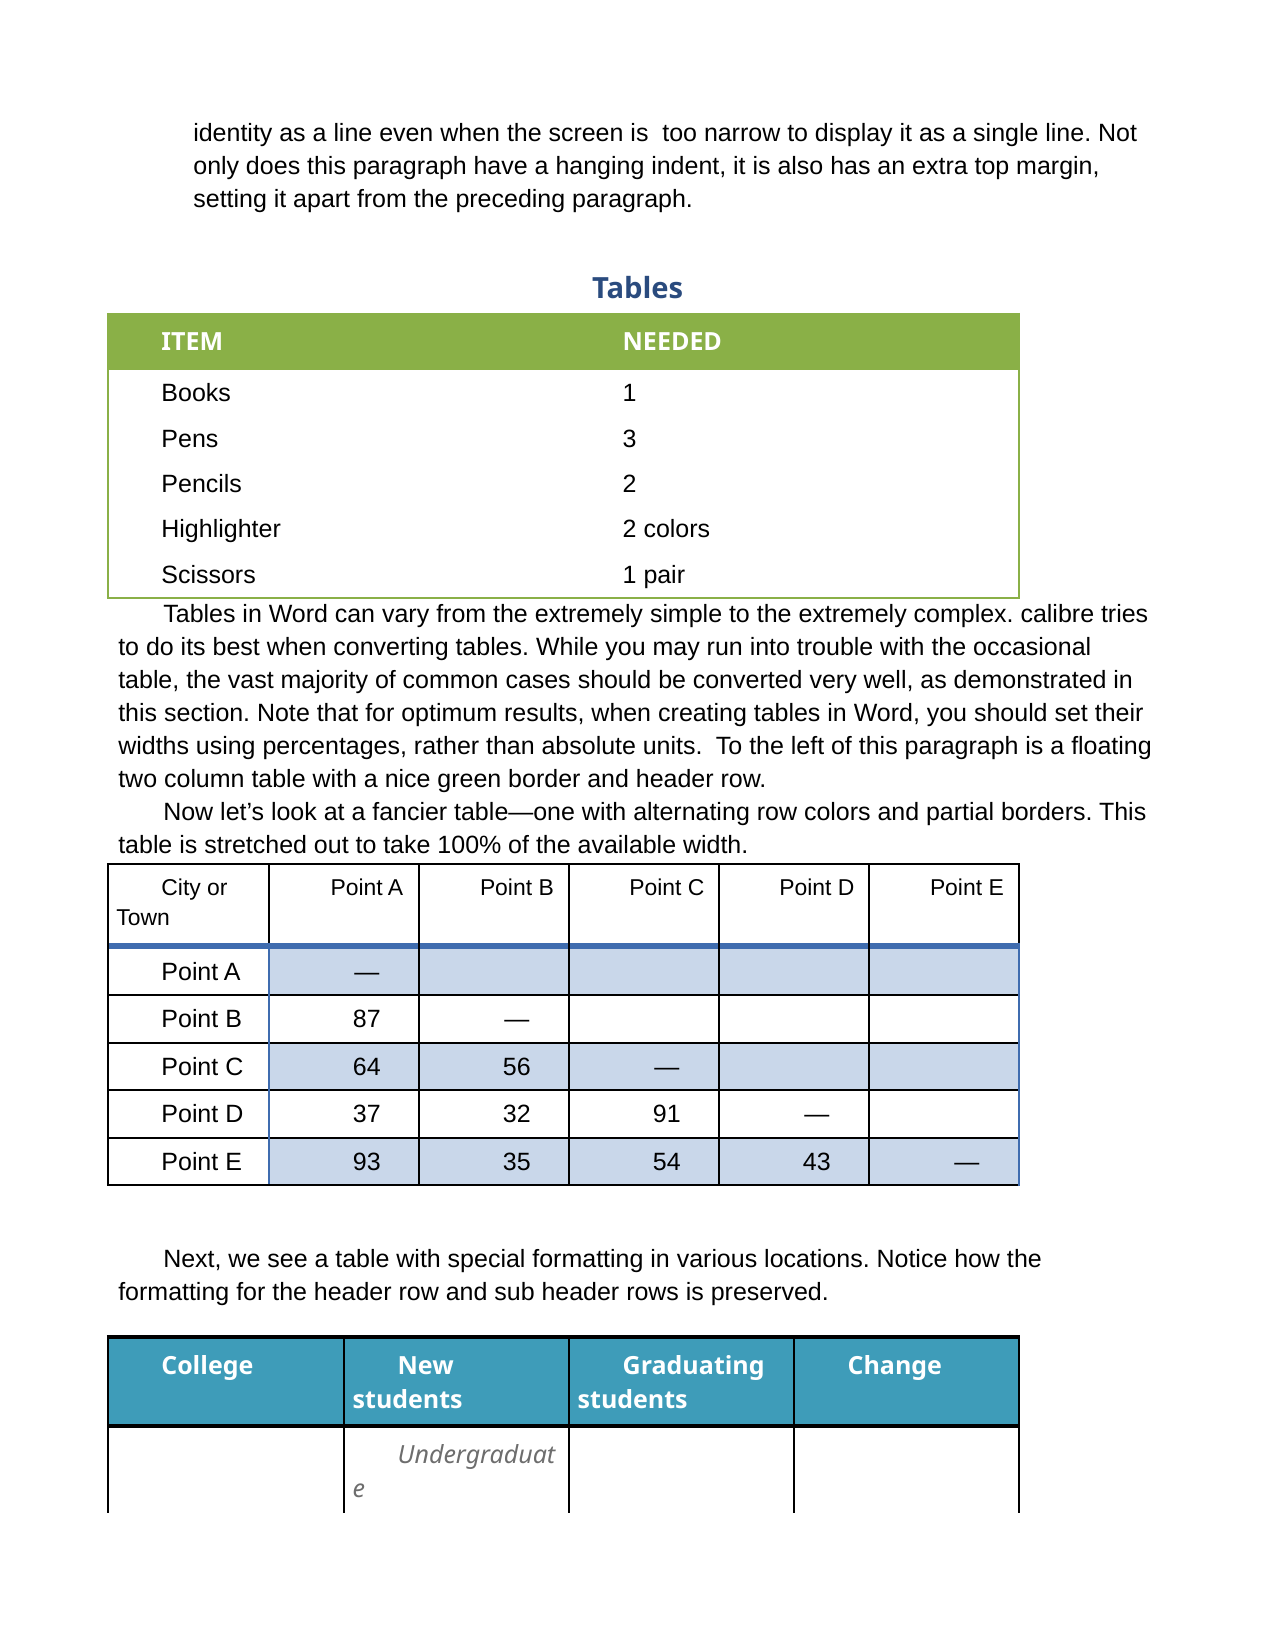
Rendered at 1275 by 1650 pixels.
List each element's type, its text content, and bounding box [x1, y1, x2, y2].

table_cell [570, 1428, 793, 1513]
table_cell — [870, 1139, 1018, 1184]
table_cell [870, 1091, 1018, 1137]
table_header ITEM [109, 315, 569, 370]
table_cell Highlighter [109, 506, 569, 552]
table_cell Pens [109, 415, 569, 461]
table_cell Scissors [109, 552, 569, 597]
table_cell [870, 1044, 1018, 1089]
table_cell Undergraduate [345, 1428, 568, 1513]
table_header New students [345, 1339, 568, 1424]
table_cell [420, 949, 568, 994]
table_cell [795, 1428, 1018, 1513]
table_header NEEDED [569, 315, 1018, 370]
table_cell [720, 949, 868, 994]
table_header Graduating students [570, 1339, 793, 1424]
table_cell Pencils [109, 461, 569, 506]
table_cell 43 [720, 1139, 868, 1184]
table_cell 87 [270, 996, 418, 1042]
text Now let’s look at a fancier table—one with alternating row colors and partial borders. This table is stretched out to take 100% of the available width. [118, 797, 1157, 859]
table_header Point C [570, 865, 718, 942]
text Next, we see a table with special formatting in various locations. Notice how the formatting for the header row and sub header rows is preserved. [118, 1244, 1157, 1306]
text Tables [118, 267, 1157, 307]
table_cell 3 [569, 415, 1018, 461]
table_cell Point E [109, 1139, 268, 1184]
table_header College [109, 1339, 343, 1424]
text Tables in Word can vary from the extremely simple to the extremely complex. calibre tries to do its best when converting tables. While you may run into trouble with the occasional table, the vast majority of common cases should be converted very well, as demonstrated in this section. Note that for optimum results, when creating tables in Word, you should set their widths using percentages, rather than absolute units. To the left of this paragraph is a floating two column table with a nice green border and header row. [118, 599, 1157, 793]
table_cell 37 [270, 1091, 418, 1137]
table_cell [720, 996, 868, 1042]
table_cell 64 [270, 1044, 418, 1089]
table_header Point D [720, 865, 868, 942]
table_header Point E [870, 865, 1018, 942]
table_cell 56 [420, 1044, 568, 1089]
table_cell — [570, 1044, 718, 1089]
table_cell [870, 949, 1018, 994]
table_cell — [720, 1091, 868, 1137]
table_header Point B [420, 865, 568, 942]
table_cell Point B [109, 996, 268, 1042]
table_cell [570, 996, 718, 1042]
table_cell 1 [569, 370, 1018, 415]
table_cell 32 [420, 1091, 568, 1137]
table_cell 1 pair [569, 552, 1018, 597]
table_cell [570, 949, 718, 994]
table_header City or Town [109, 865, 268, 942]
table_cell 2 [569, 461, 1018, 506]
table_cell 93 [270, 1139, 418, 1184]
table_cell — [420, 996, 568, 1042]
text identity as a line even when the screen is too narrow to display it as a single line. Not only does this paragraph have a hanging indent, it is also has an extra top margin, setting it apart from the preceding paragraph. [118, 118, 1157, 213]
table_cell [720, 1044, 868, 1089]
table_cell — [270, 949, 418, 994]
table_cell [109, 1428, 343, 1513]
table_cell 91 [570, 1091, 718, 1137]
table_header Point A [270, 865, 418, 942]
table_cell Point C [109, 1044, 268, 1089]
table_cell 35 [420, 1139, 568, 1184]
table_cell 54 [570, 1139, 718, 1184]
table_cell Point D [109, 1091, 268, 1137]
table_cell [870, 996, 1018, 1042]
table_cell Books [109, 370, 569, 415]
table_cell Point A [109, 949, 268, 994]
table_header Change [795, 1339, 1018, 1424]
table_cell 2 colors [569, 506, 1018, 552]
